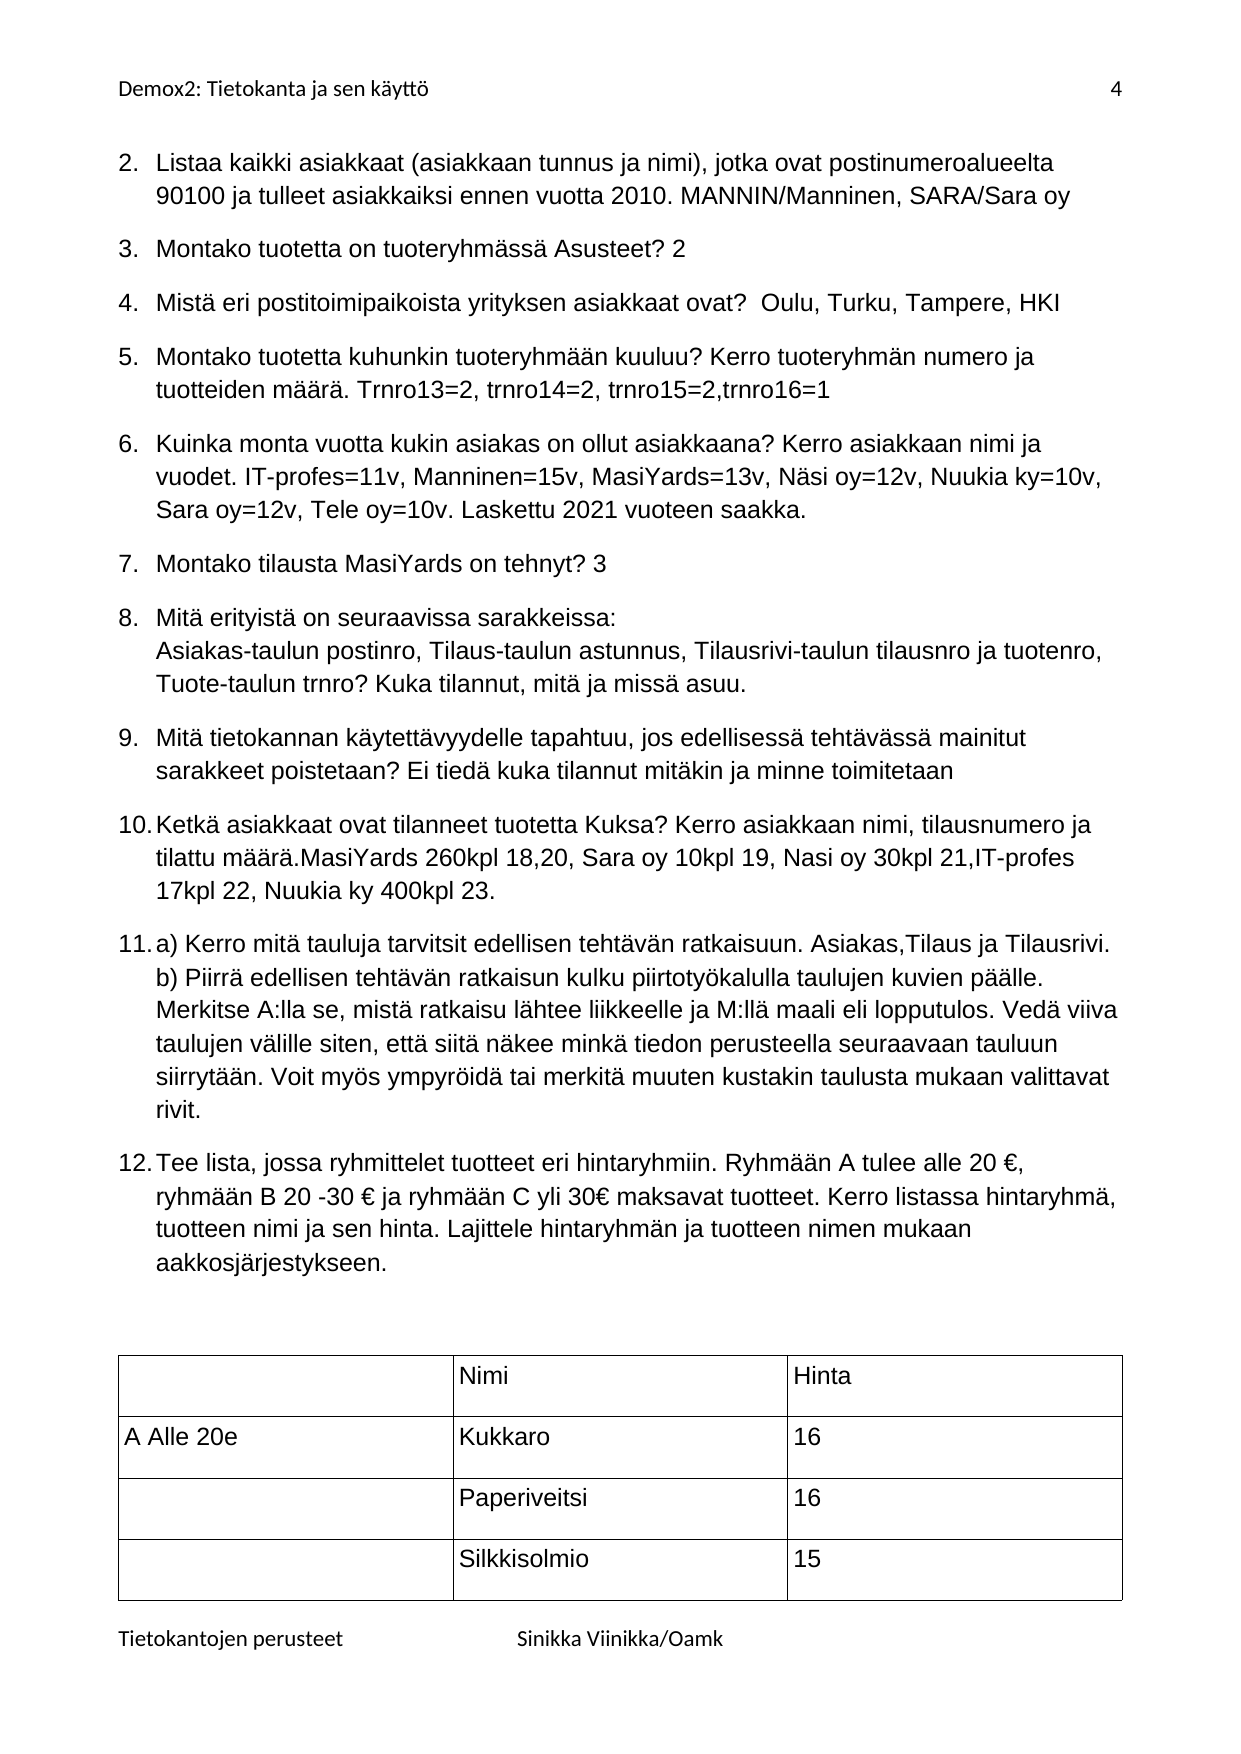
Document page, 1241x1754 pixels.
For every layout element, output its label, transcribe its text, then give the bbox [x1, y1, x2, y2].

list Kuinka monta vuotta kukin asiakas on ollut asiakkaana? Kerro asiakkaan nimi ja vuodet. IT-profes=11v, Manninen=15v, MasiYards=13v, Näsi oy=12v, Nuukia ky=10v, Sara oy=12v, Tele oy=10v. Laskettu 2021 vuoteen saakka. [118, 429, 1122, 524]
table_header Nimi [454, 1356, 787, 1416]
table_cell Kukkaro [454, 1417, 787, 1477]
table_cell 16 [788, 1417, 1122, 1477]
table_cell Paperiveitsi [454, 1479, 787, 1539]
list Mistä eri postitoimipaikoista yrityksen asiakkaat ovat? Oulu, Turku, Tampere, HKI [118, 288, 1122, 317]
list Montako tilausta MasiYards on tehnyt? 3 [118, 549, 1122, 578]
table_cell A Alle 20e [119, 1417, 453, 1477]
list Montako tuotetta kuhunkin tuoteryhmään kuuluu? Kerro tuoteryhmän numero ja tuotteiden määrä. Trnro13=2, trnro14=2, trnro15=2,trnro16=1 [118, 342, 1122, 404]
table_cell [119, 1540, 453, 1600]
list Montako tuotetta on tuoteryhmässä Asusteet? 2 [118, 234, 1122, 263]
list Mitä erityistä on seuraavissa sarakkeissa: Asiakas-taulun postinro, Tilaus-taulun astunnus, Tilausrivi-taulun tilausnro ja tuotenro, Tuote-taulun trnro? Kuka tilannut, mitä ja missä asuu. [118, 603, 1122, 698]
list Listaa kaikki asiakkaat (asiakkaan tunnus ja nimi), jotka ovat postinumeroalueelta 90100 ja tulleet asiakkaiksi ennen vuotta 2010. MANNIN/Manninen, SARA/Sara oy [118, 148, 1122, 209]
table_cell 16 [788, 1479, 1122, 1539]
table_header Hinta [788, 1356, 1122, 1416]
table_cell [119, 1479, 453, 1539]
table_cell Silkkisolmio [454, 1540, 787, 1600]
list Tee lista, jossa ryhmittelet tuotteet eri hintaryhmiin. Ryhmään A tulee alle 20 €, ryhmään B 20 -30 € ja ryhmään C yli 30€ maksavat tuotteet. Kerro listassa hintaryhmä, tuotteen nimi ja sen hinta. Lajittele hintaryhmän ja tuotteen nimen mukaan aakkosjärjestykseen. [118, 1148, 1122, 1276]
table_cell 15 [788, 1540, 1122, 1600]
list Mitä tietokannan käytettävyydelle tapahtuu, jos edellisessä tehtävässä mainitut sarakkeet poistetaan? Ei tiedä kuka tilannut mitäkin ja minne toimitetaan [118, 723, 1122, 784]
list Ketkä asiakkaat ovat tilanneet tuotetta Kuksa? Kerro asiakkaan nimi, tilausnumero ja tilattu määrä.MasiYards 260kpl 18,20, Sara oy 10kpl 19, Nasi oy 30kpl 21,IT-profes 17kpl 22, Nuukia ky 400kpl 23. [118, 809, 1122, 904]
list a) Kerro mitä tauluja tarvitsit edellisen tehtävän ratkaisuun. Asiakas,Tilaus ja Tilausrivi. b) Piirrä edellisen tehtävän ratkaisun kulku piirtotyökalulla taulujen kuvien päälle. Merkitse A:lla se, mistä ratkaisu lähtee liikkeelle ja M:llä maali eli lopputulos. Vedä viiva taulujen välille siten, että siitä näkee minkä tiedon perusteella seuraavaan tauluun siirrytään. Voit myös ympyröidä tai merkitä muuten kustakin taulusta mukaan valittavat rivit. [118, 929, 1122, 1123]
table_header [119, 1356, 453, 1416]
